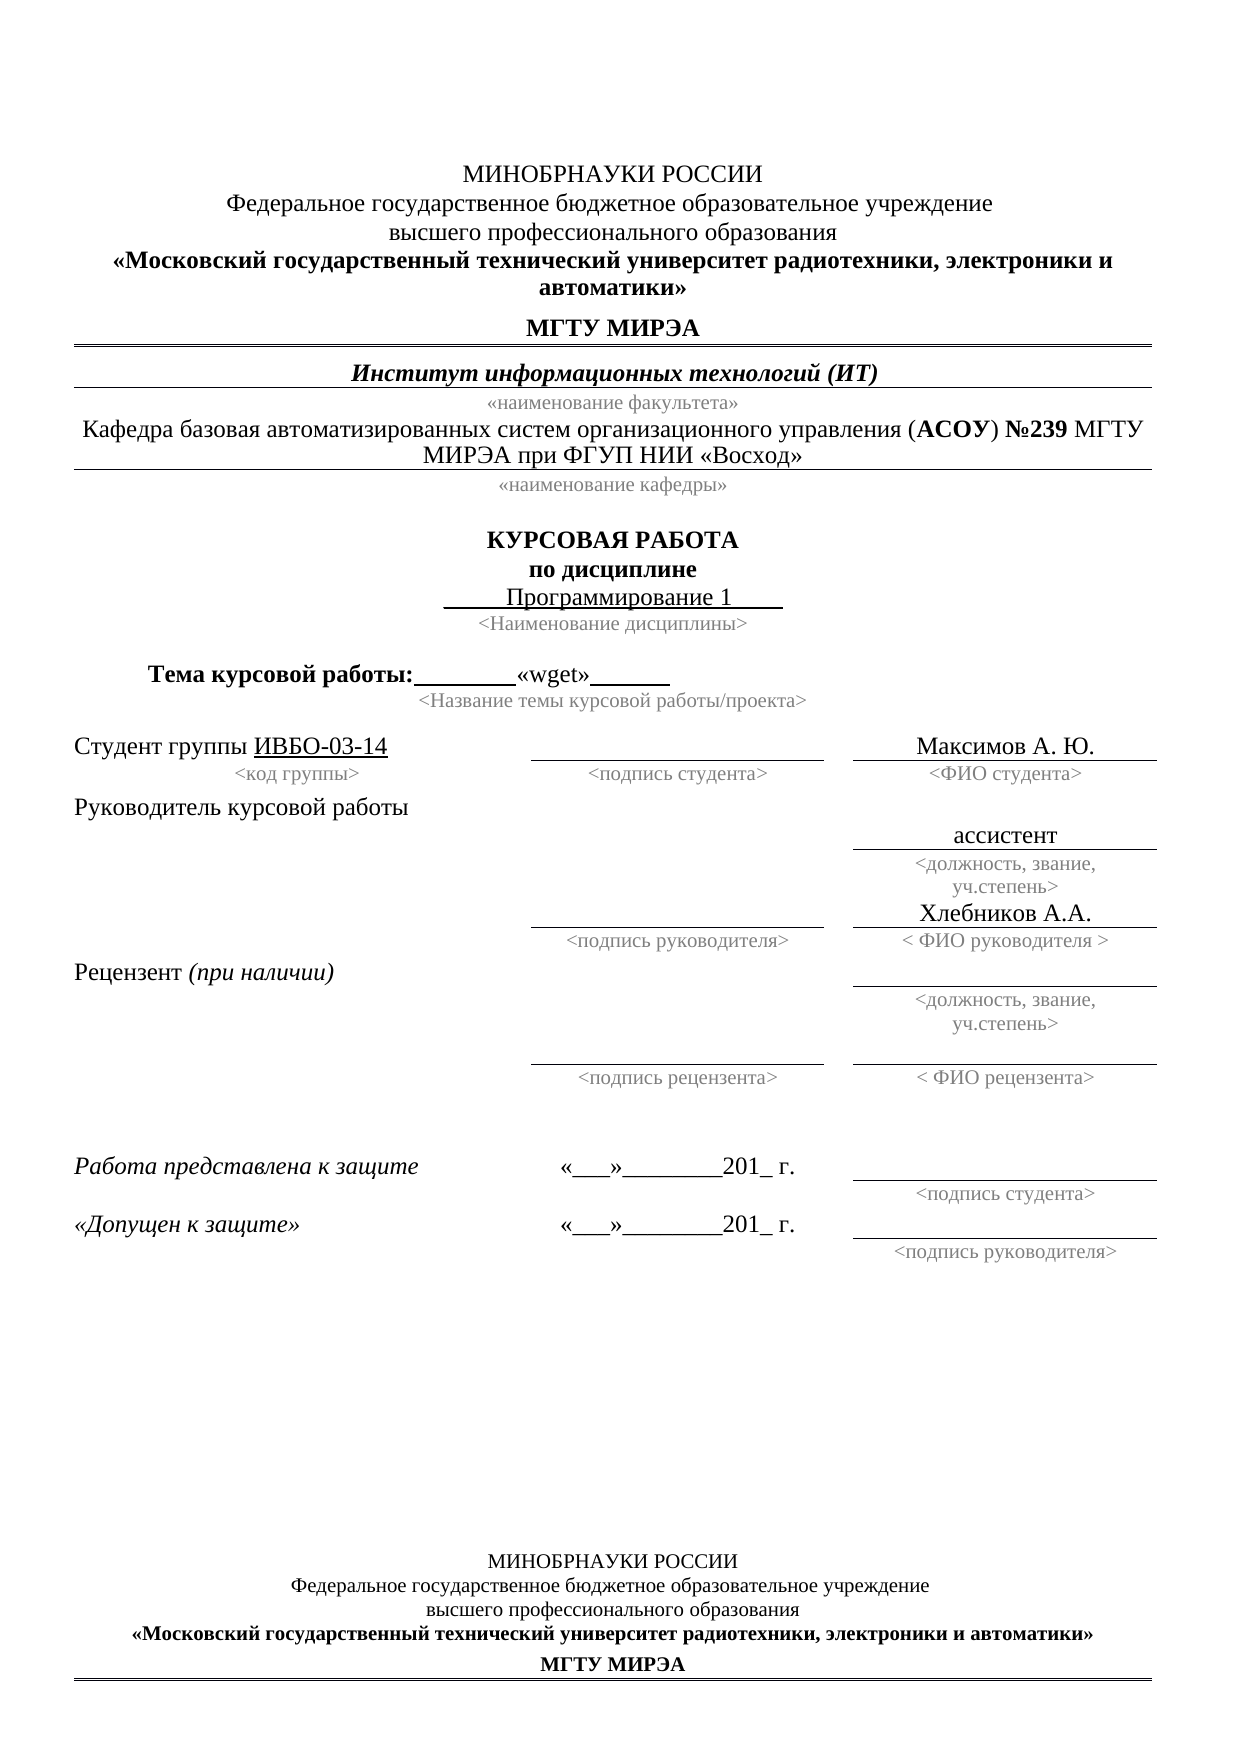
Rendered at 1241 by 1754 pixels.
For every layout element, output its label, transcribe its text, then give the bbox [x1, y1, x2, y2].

table_cell Руководитель курсовой работы [63, 792, 531, 849]
text «наименование кафедры» [74, 470, 1152, 496]
text высшего профессионального образования [74, 1597, 1152, 1621]
table_cell [63, 1238, 531, 1268]
table_cell [824, 1151, 853, 1180]
text высшего профессионального образования [74, 217, 1152, 246]
table_cell [853, 957, 1157, 986]
table_cell [63, 899, 531, 927]
table_cell [63, 927, 531, 957]
text «Московский государственный технический университет радиотехники, электроники и автоматики» [74, 246, 1152, 300]
table_header [531, 731, 824, 760]
table_cell [853, 1094, 1157, 1122]
text Тема курсовой работы: «wget» [74, 659, 1152, 688]
table_cell [63, 986, 531, 1035]
table_cell [531, 849, 824, 898]
table_cell <подпись руководителя> [531, 928, 824, 957]
text _____Программирование 1____ [74, 582, 1152, 611]
table_cell [824, 1064, 853, 1093]
table_cell <ФИО студента> [853, 761, 1157, 792]
table_cell [63, 1094, 531, 1122]
table_cell <должность, звание, уч.степень> [853, 850, 1157, 898]
text МГТУ МИРЭА [74, 313, 1152, 344]
table_header Студент группы ИВБО-03-14 [63, 731, 531, 760]
text Институт информационных технологий (ИТ) [74, 358, 1152, 387]
table_cell [824, 1238, 853, 1268]
table_cell [824, 1210, 853, 1238]
text «наименование факультета» [74, 388, 1152, 414]
table_cell [824, 957, 853, 986]
table_cell [531, 1035, 824, 1064]
table_cell [531, 899, 824, 927]
text «Московский государственный технический университет радиотехники, электроники и автоматики» [74, 1621, 1152, 1645]
table_cell [824, 927, 853, 957]
text МИНОБРНАУКИ РОССИИ [74, 1549, 1152, 1573]
text МГТУ МИРЭА [74, 1651, 1152, 1678]
table_cell <подпись студента> [531, 761, 824, 792]
table_cell [824, 1180, 853, 1209]
text МИНОБРНАУКИ РОССИИ [74, 159, 1152, 188]
text Федеральное государственное бюджетное образовательное учреждение [74, 1573, 1152, 1597]
table_cell [531, 1180, 824, 1209]
table_cell [824, 849, 853, 898]
table_cell < ФИО руководителя > [853, 928, 1157, 957]
table_cell [531, 1238, 824, 1268]
text <Название темы курсовой работы/проекта> [74, 688, 1152, 712]
table_cell [853, 1151, 1157, 1180]
table_cell <подпись студента> [853, 1181, 1157, 1209]
table_cell <код группы> [63, 760, 531, 792]
table_cell Хлебников А.А. [853, 899, 1157, 927]
table_cell [853, 1210, 1157, 1238]
table_cell [824, 1035, 853, 1064]
table_cell [531, 1094, 824, 1122]
table_cell [824, 1094, 853, 1122]
table_cell [824, 760, 853, 792]
table_header [824, 731, 853, 760]
table_cell Рецензент (при наличии) [63, 957, 531, 986]
table_cell [531, 957, 824, 986]
table_cell [824, 899, 853, 927]
table_cell «Допущен к защите» [63, 1210, 531, 1238]
table_cell [63, 1035, 531, 1064]
table_cell [531, 986, 824, 1035]
table_cell <должность, звание, уч.степень> [853, 987, 1157, 1035]
text Кафедра базовая автоматизированных систем организационного управления (АСОУ) №239 МГТУ МИРЭА при ФГУП НИИ «Восход» [74, 414, 1152, 469]
table_cell [824, 1122, 853, 1151]
table_cell [63, 1064, 531, 1093]
table_cell [63, 849, 531, 898]
table_header Максимов А. Ю. [853, 731, 1157, 760]
text КУРСОВАЯ РАБОТА [74, 525, 1152, 554]
table_cell < ФИО рецензента> [853, 1065, 1157, 1093]
text Федеральное государственное бюджетное образовательное учреждение [74, 188, 1152, 217]
table_cell <подпись руководителя> [853, 1239, 1157, 1268]
table_cell [63, 1122, 531, 1151]
text <Наименование дисциплины> [74, 611, 1152, 635]
table_cell ассистент [853, 792, 1157, 849]
table_cell [853, 1122, 1157, 1151]
table_cell Работа представлена к защите [63, 1151, 531, 1180]
table_cell «___»________201_ г. [531, 1151, 824, 1180]
table_cell <подпись рецензента> [531, 1065, 824, 1093]
table_cell [63, 1180, 531, 1209]
text по дисциплине [74, 554, 1152, 582]
table_cell [824, 986, 853, 1035]
table_cell [824, 792, 853, 849]
table_cell [531, 1122, 824, 1151]
table_cell [531, 792, 824, 849]
table_cell «___»________201_ г. [531, 1210, 824, 1238]
table_cell [853, 1035, 1157, 1064]
